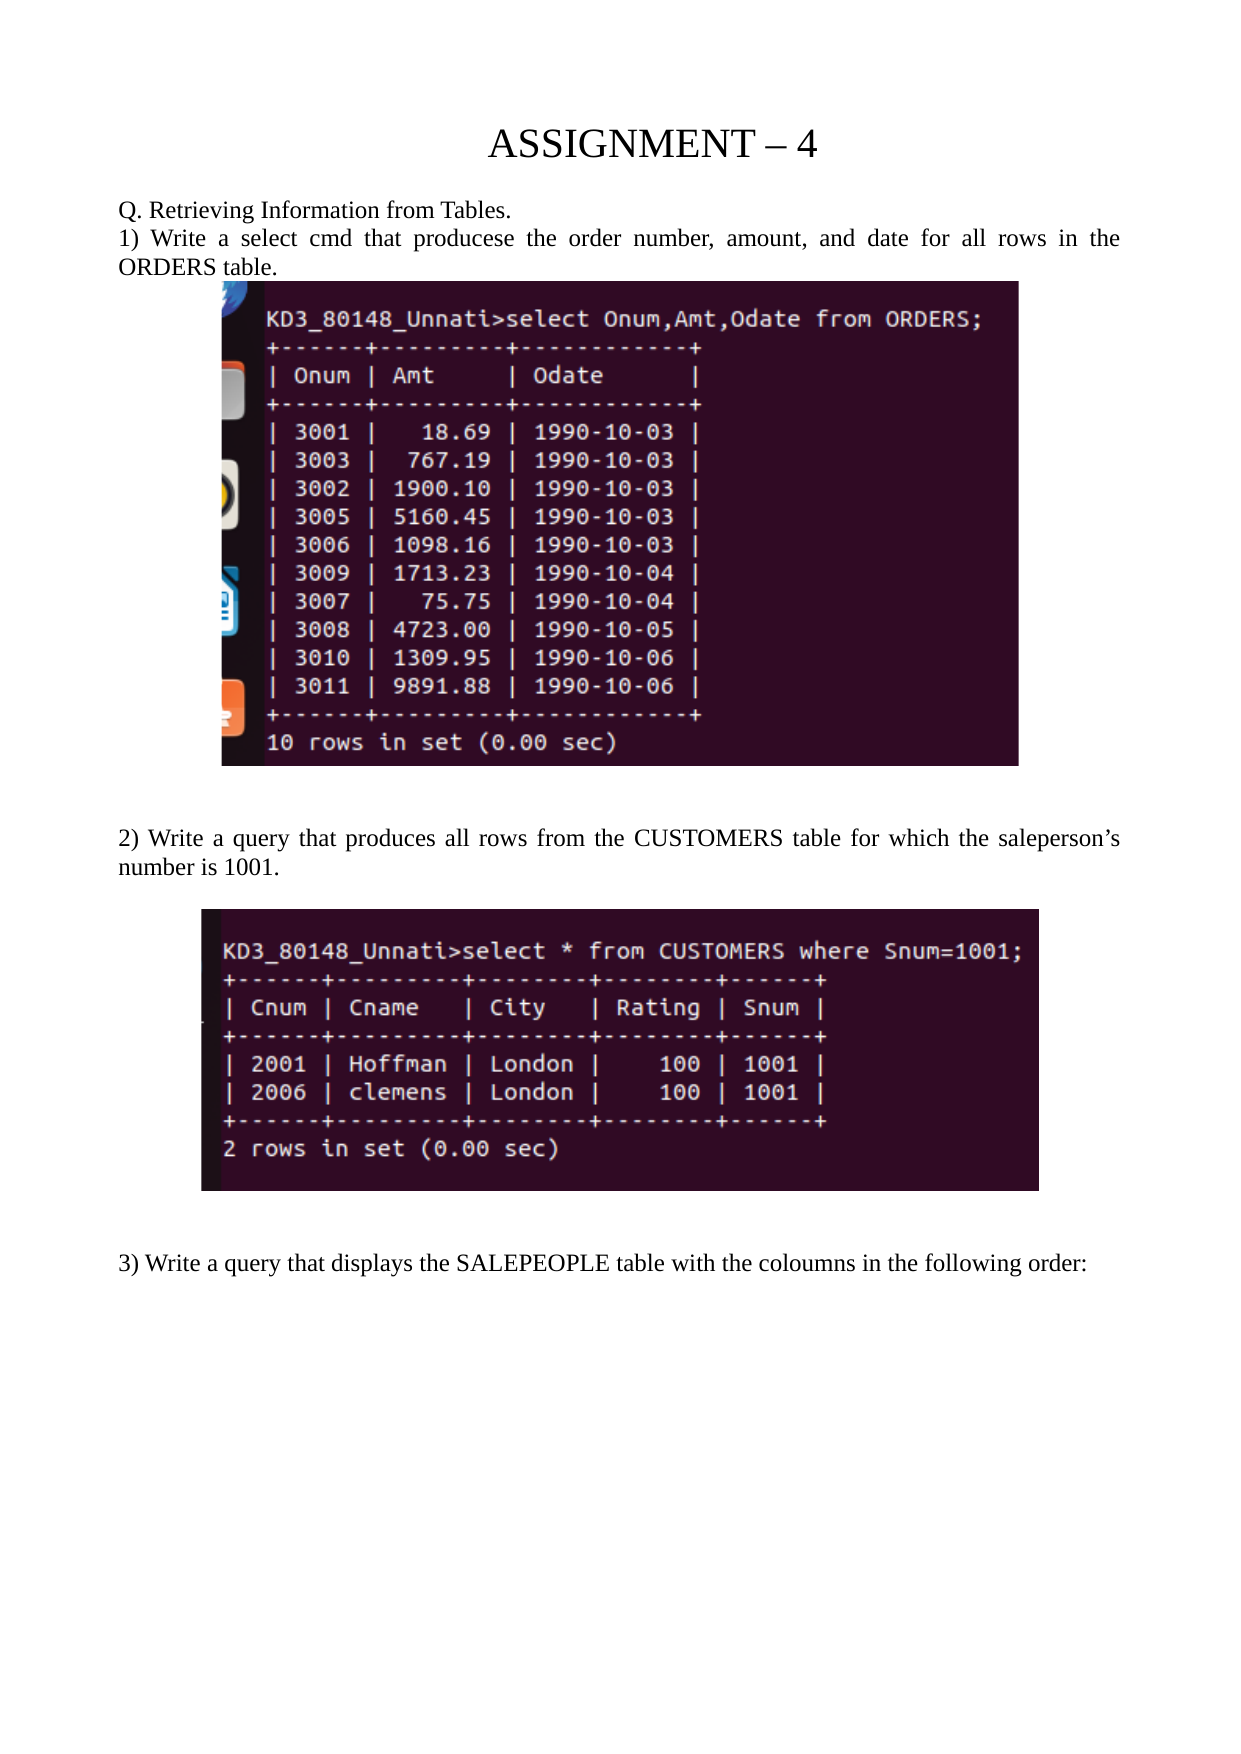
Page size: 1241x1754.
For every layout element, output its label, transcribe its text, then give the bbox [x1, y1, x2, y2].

picture [201, 909, 1039, 1191]
text ASSIGNMENT – 4 [118, 118, 1122, 166]
text 2) Write a query that produces all rows from the CUSTOMERS table for which the saleperson’s number is 1001. [118, 823, 1122, 880]
text 3) Write a query that displays the SALEPEOPLE table with the coloumns in the following order: [118, 1248, 1122, 1277]
picture [221, 281, 1019, 766]
text 1) Write a select cmd that producese the order number, amount, and date for all rows in the ORDERS table. [118, 223, 1122, 281]
text Q. Retrieving Information from Tables. [118, 195, 1122, 223]
